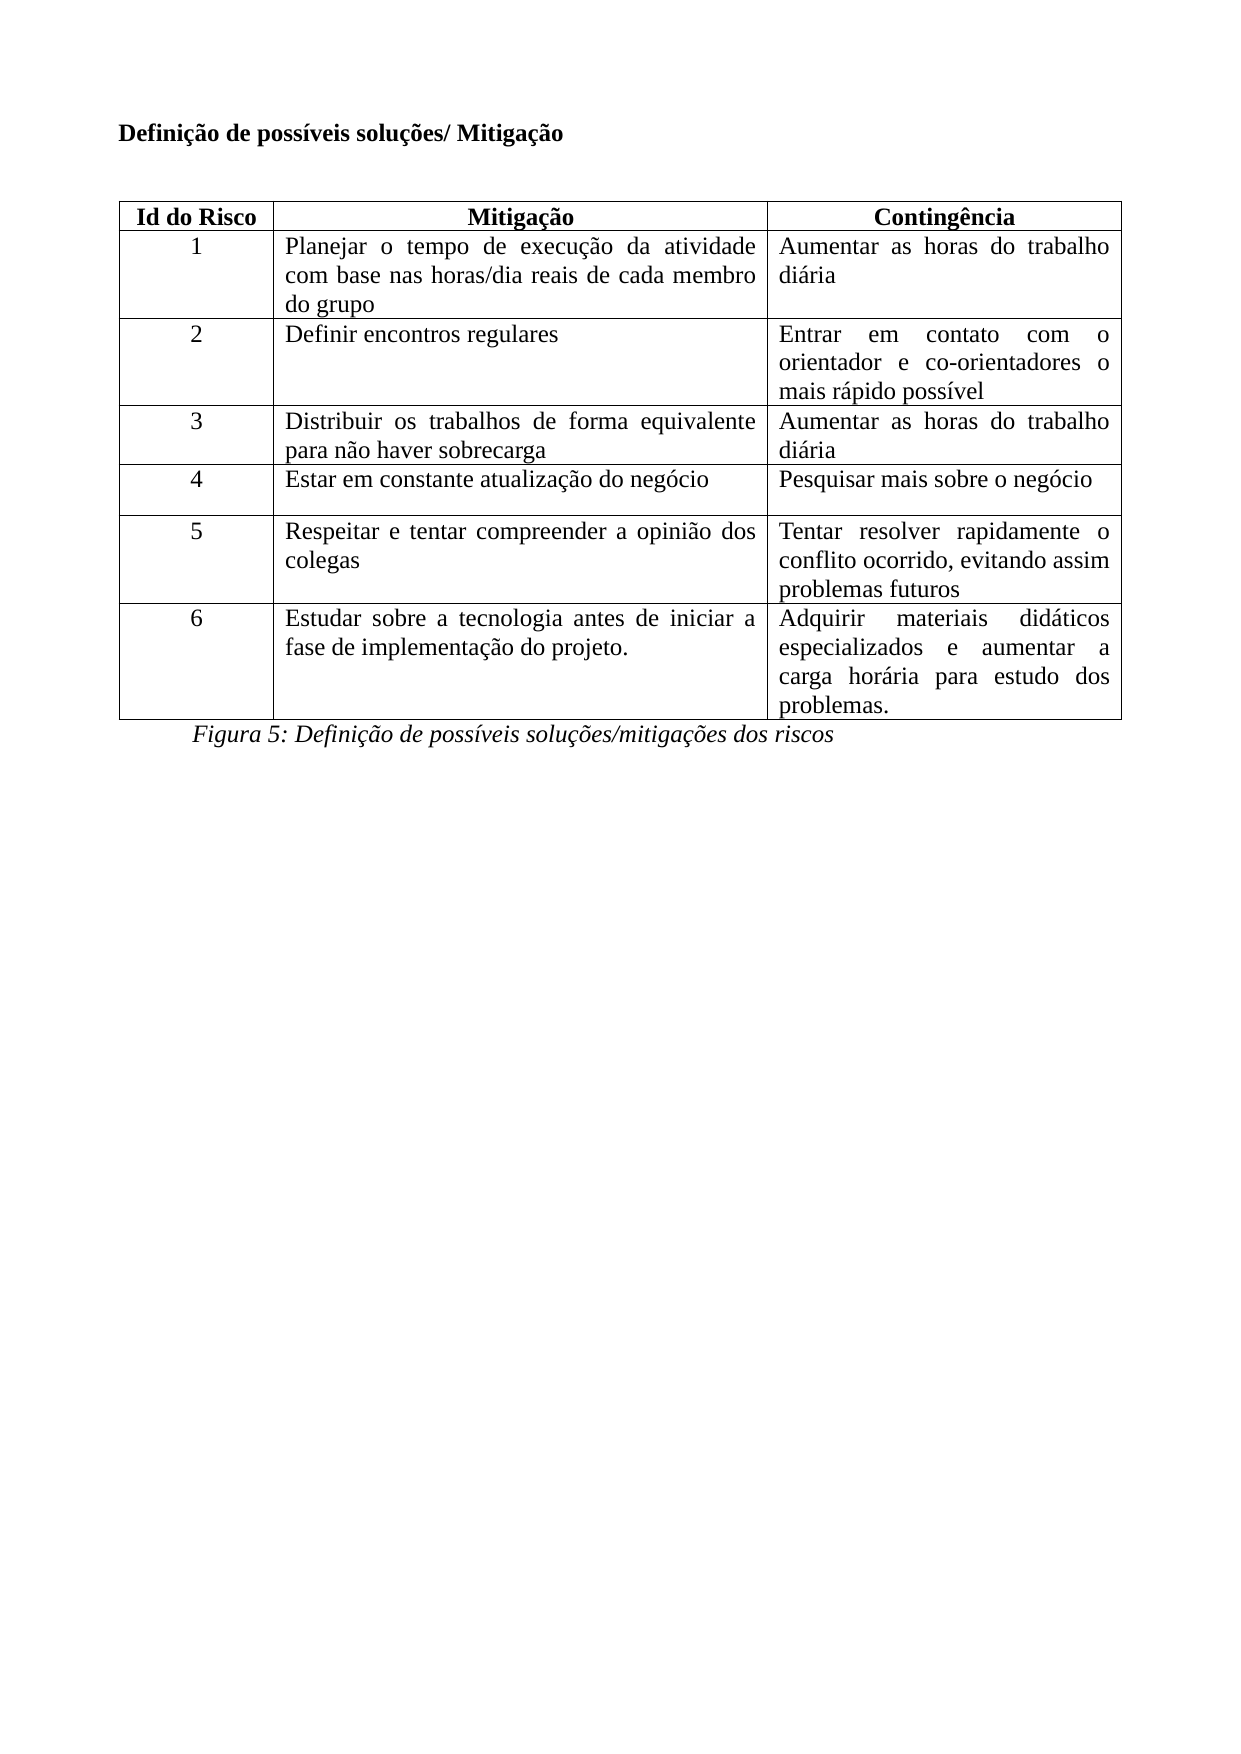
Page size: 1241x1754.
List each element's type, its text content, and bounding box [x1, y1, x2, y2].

text Figura 5: Definição de possíveis soluções/mitigações dos riscos [118, 720, 1122, 748]
table_cell Definir encontros regulares [274, 319, 767, 405]
table_cell Pesquisar mais sobre o negócio [768, 465, 1121, 515]
table_cell 6 [120, 604, 273, 718]
table_cell Aumentar as horas do trabalho diária [768, 231, 1121, 318]
table_cell 2 [120, 319, 273, 405]
table_cell Tentar resolver rapidamente o conflito ocorrido, evitando assim problemas futuros [768, 516, 1121, 602]
text Definição de possíveis soluções/ Mitigação [118, 118, 1122, 147]
table_cell Estudar sobre a tecnologia antes de iniciar a fase de implementação do projeto. [274, 604, 767, 718]
table_header Mitigação [274, 202, 767, 230]
table_header Id do Risco [120, 202, 273, 230]
table_header Contingência [768, 202, 1121, 230]
table_cell Adquirir materiais didáticos especializados e aumentar a carga horária para estudo dos problemas. [768, 604, 1121, 718]
table_cell Aumentar as horas do trabalho diária [768, 406, 1121, 463]
table_cell Planejar o tempo de execução da atividade com base nas horas/dia reais de cada membro do grupo [274, 231, 767, 318]
table_cell Respeitar e tentar compreender a opinião dos colegas [274, 516, 767, 602]
table_cell Distribuir os trabalhos de forma equivalente para não haver sobrecarga [274, 406, 767, 463]
table_cell 3 [120, 406, 273, 463]
table_cell 1 [120, 231, 273, 318]
table_cell Entrar em contato com o orientador e co-orientadores o mais rápido possível [768, 319, 1121, 405]
table_cell Estar em constante atualização do negócio [274, 465, 767, 515]
table_cell 4 [120, 465, 273, 515]
table_cell 5 [120, 516, 273, 602]
